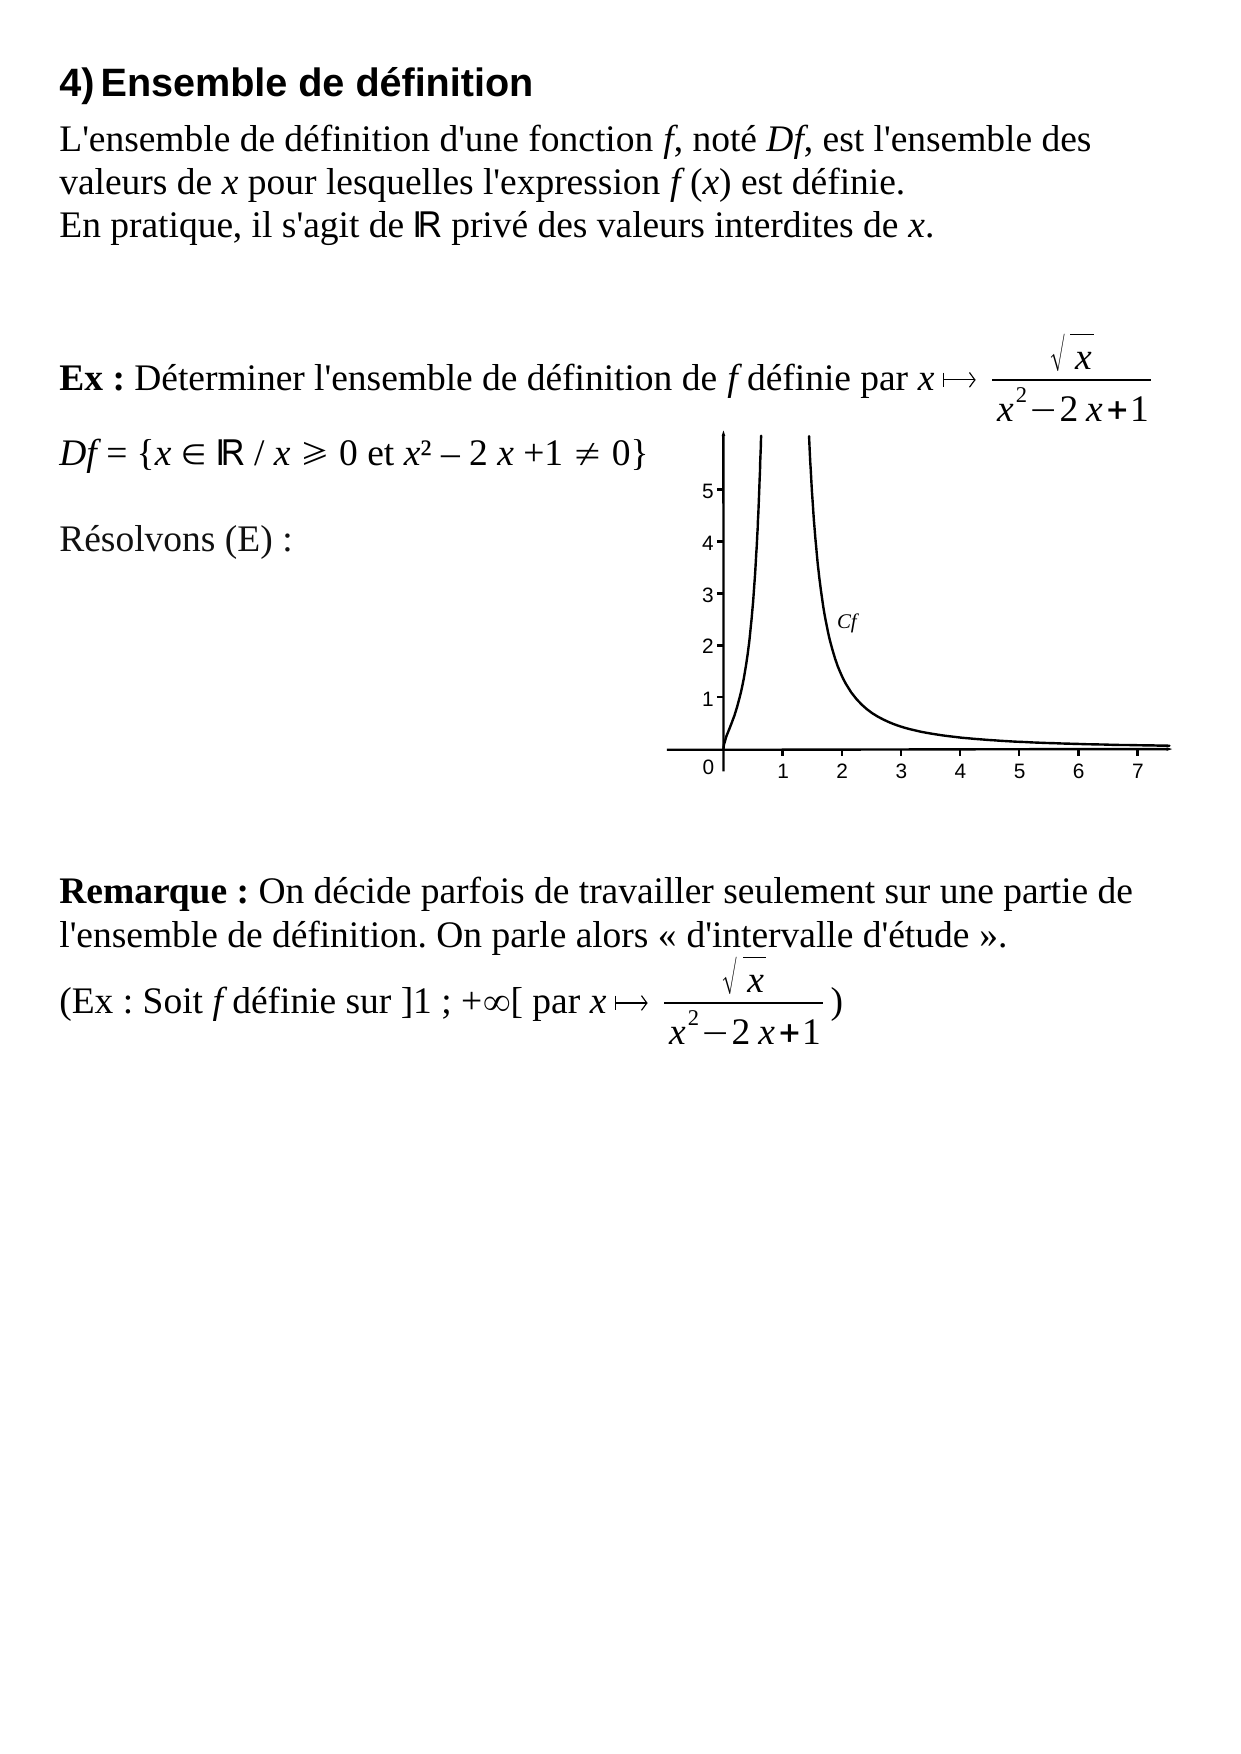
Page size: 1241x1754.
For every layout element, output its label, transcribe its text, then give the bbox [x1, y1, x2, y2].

table_header [667, 431, 722, 748]
table_header [667, 431, 1181, 783]
table_header Df = {x ∈ ℝ / x  0 et x² – 2 x +1 ≠ 0} Résolvons (E) : [59, 431, 667, 783]
text Remarque : On décide parfois de travailler seulement sur une partie de l'ensemble de définition. On parle alors « d'intervalle d'étude ». [59, 869, 1181, 955]
text En pratique, il s'agit de ℝ privé des valeurs interdites de x. [59, 203, 1181, 246]
list Ensemble de définition [59, 59, 1181, 105]
text (Ex : Soit f définie sur ]1 ; +∞[ par x ) [59, 955, 1181, 1054]
text L'ensemble de définition d'une fonction f, noté Df, est l'ensemble des valeurs de x pour lesquelles l'expression f (x) est définie. [59, 116, 1181, 203]
text Ex : Déterminer l'ensemble de définition de f définie par x [59, 332, 1181, 431]
